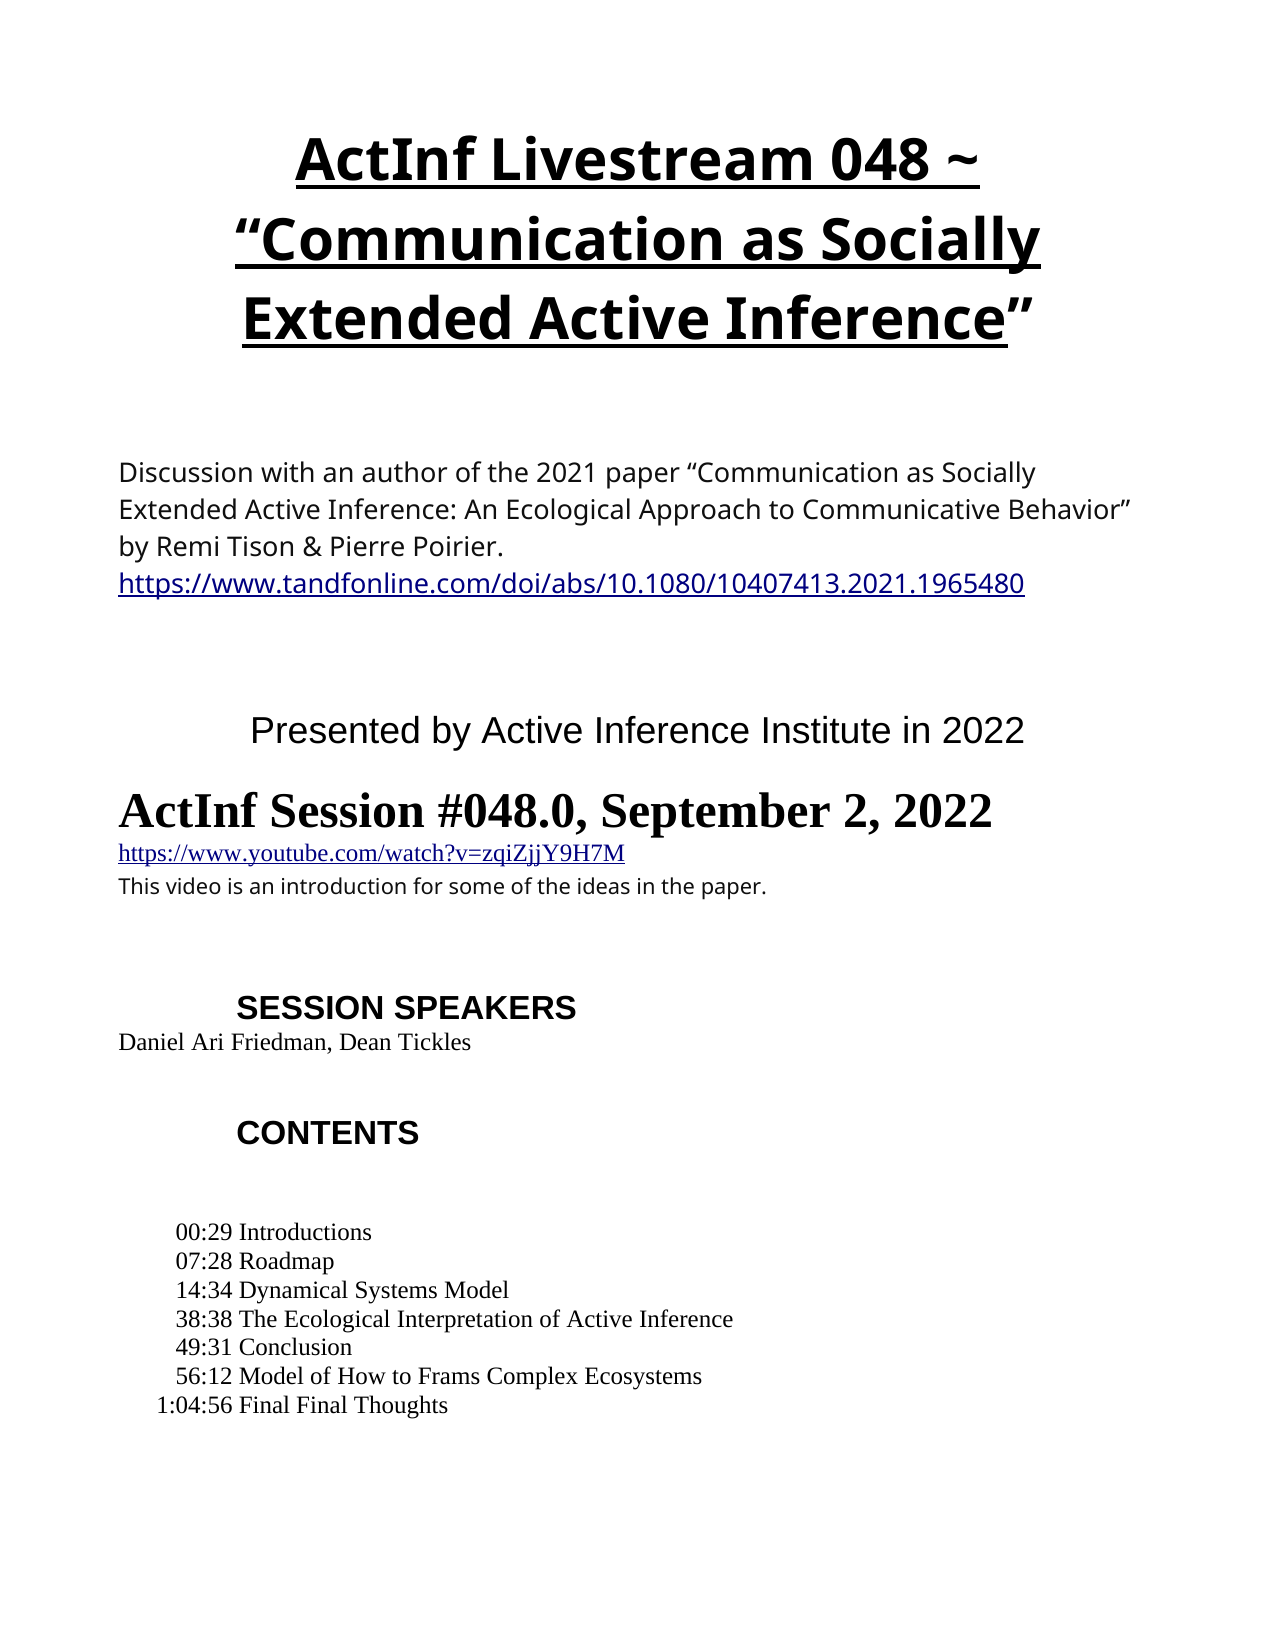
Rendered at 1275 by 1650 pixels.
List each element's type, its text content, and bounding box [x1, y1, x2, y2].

title ActInf Livestream 048 ~ “Communication as Socially Extended Active Inference” [118, 118, 1157, 357]
table_cell 56:12 [112, 1361, 235, 1390]
table_cell Final Final Thoughts [235, 1390, 747, 1419]
table_cell Conclusion [235, 1333, 747, 1361]
table_cell 38:38 [112, 1304, 235, 1332]
subtitle Presented by Active Inference Institute in 2022 [118, 709, 1157, 752]
text https://www.youtube.com/watch?v=zqiZjjY9H7M [118, 838, 1157, 867]
table_header 00:29 [112, 1218, 235, 1246]
text Discussion with an author of the 2021 paper “Communication as Socially Extended Active Inference: An Ecological Approach to Communicative Behavior” by Remi Tison & Pierre Poirier. [118, 453, 1157, 564]
table_cell 14:34 [112, 1275, 235, 1304]
table_cell 07:28 [112, 1246, 235, 1275]
table_cell Roadmap [235, 1246, 747, 1275]
table_cell 49:31 [112, 1333, 235, 1361]
table_cell 1:04:56 [112, 1390, 235, 1419]
table_cell The Ecological Interpretation of Active Inference [235, 1304, 747, 1332]
text https://www.tandfonline.com/doi/abs/10.1080/10407413.2021.1965480 [118, 564, 1157, 601]
subtitle ActInf Session #048.0, September 2, 2022 [118, 781, 1157, 838]
table_cell Dynamical Systems Model [235, 1275, 747, 1304]
subtitle CONTENTS [118, 1113, 1157, 1151]
table_cell Model of How to Frams Complex Ecosystems [235, 1361, 747, 1390]
text This video is an introduction for some of the ideas in the paper. [118, 871, 1157, 901]
subtitle SESSION SPEAKERS [118, 988, 1157, 1027]
table_header Introductions [235, 1218, 747, 1246]
text Daniel Ari Friedman, Dean Tickles [118, 1027, 1157, 1055]
